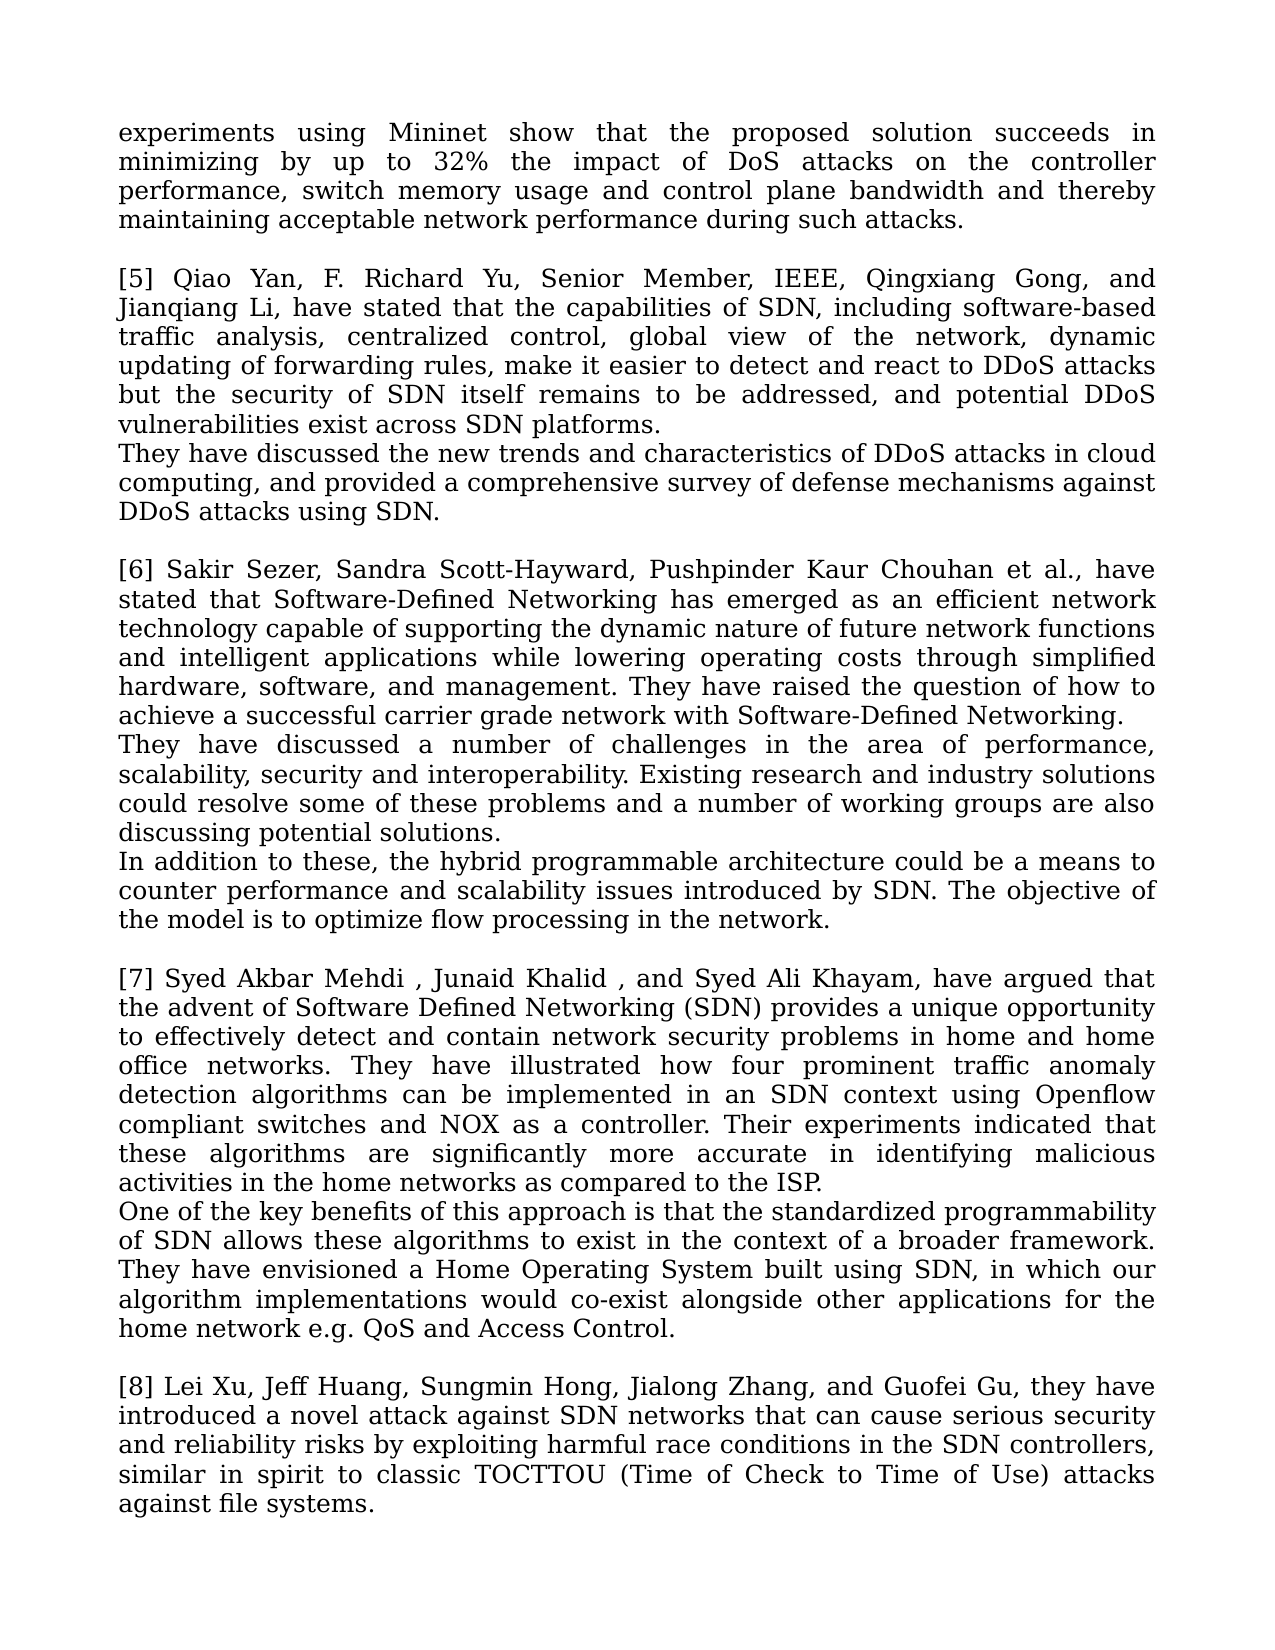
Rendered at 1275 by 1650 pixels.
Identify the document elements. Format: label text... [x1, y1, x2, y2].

text experiments using Mininet show that the proposed solution succeeds in minimizing by up to 32% the impact of DoS attacks on the controller performance, switch memory usage and control plane bandwidth and thereby maintaining acceptable network performance during such attacks. [118, 118, 1157, 235]
text [5] Qiao Yan, F. Richard Yu, Senior Member, IEEE, Qingxiang Gong, and Jianqiang Li, have stated that the capabilities of SDN, including software-based traffic analysis, centralized control, global view of the network, dynamic updating of forwarding rules, make it easier to detect and react to DDoS attacks but the security of SDN itself remains to be addressed, and potential DDoS vulnerabilities exist across SDN platforms. [118, 264, 1157, 439]
text One of the key benefits of this approach is that the standardized programmability of SDN allows these algorithms to exist in the context of a broader framework. They have envisioned a Home Operating System built using SDN, in which our algorithm implementations would co-exist alongside other applications for the home network e.g. QoS and Access Control. [118, 1197, 1157, 1343]
text They have discussed the new trends and characteristics of DDoS attacks in cloud computing, and provided a comprehensive survey of defense mechanisms against DDoS attacks using SDN. [118, 439, 1157, 526]
text [6] Sakir Sezer, Sandra Scott-Hayward, Pushpinder Kaur Chouhan et al., have stated that Software-Defined Networking has emerged as an efficient network technology capable of supporting the dynamic nature of future network functions and intelligent applications while lowering operating costs through simplified hardware, software, and management. They have raised the question of how to achieve a successful carrier grade network with Software-Defined Networking. [118, 556, 1157, 731]
text [7] Syed Akbar Mehdi , Junaid Khalid , and Syed Ali Khayam, have argued that the advent of Software Defined Networking (SDN) provides a unique opportunity to effectively detect and contain network security problems in home and home office networks. They have illustrated how four prominent traffic anomaly detection algorithms can be implemented in an SDN context using Openflow compliant switches and NOX as a controller. Their experiments indicated that these algorithms are significantly more accurate in identifying malicious activities in the home networks as compared to the ISP. [118, 964, 1157, 1197]
text They have discussed a number of challenges in the area of performance, scalability, security and interoperability. Existing research and industry solutions could resolve some of these problems and a number of working groups are also discussing potential solutions. [118, 731, 1157, 847]
text [8] Lei Xu, Jeff Huang, Sungmin Hong, Jialong Zhang, and Guofei Gu, they have introduced a novel attack against SDN networks that can cause serious security and reliability risks by exploiting harmful race conditions in the SDN controllers, similar in spirit to classic TOCTTOU (Time of Check to Time of Use) attacks against file systems. [118, 1372, 1157, 1518]
text In addition to these, the hybrid programmable architecture could be a means to counter performance and scalability issues introduced by SDN. The objective of the model is to optimize flow processing in the network. [118, 847, 1157, 935]
